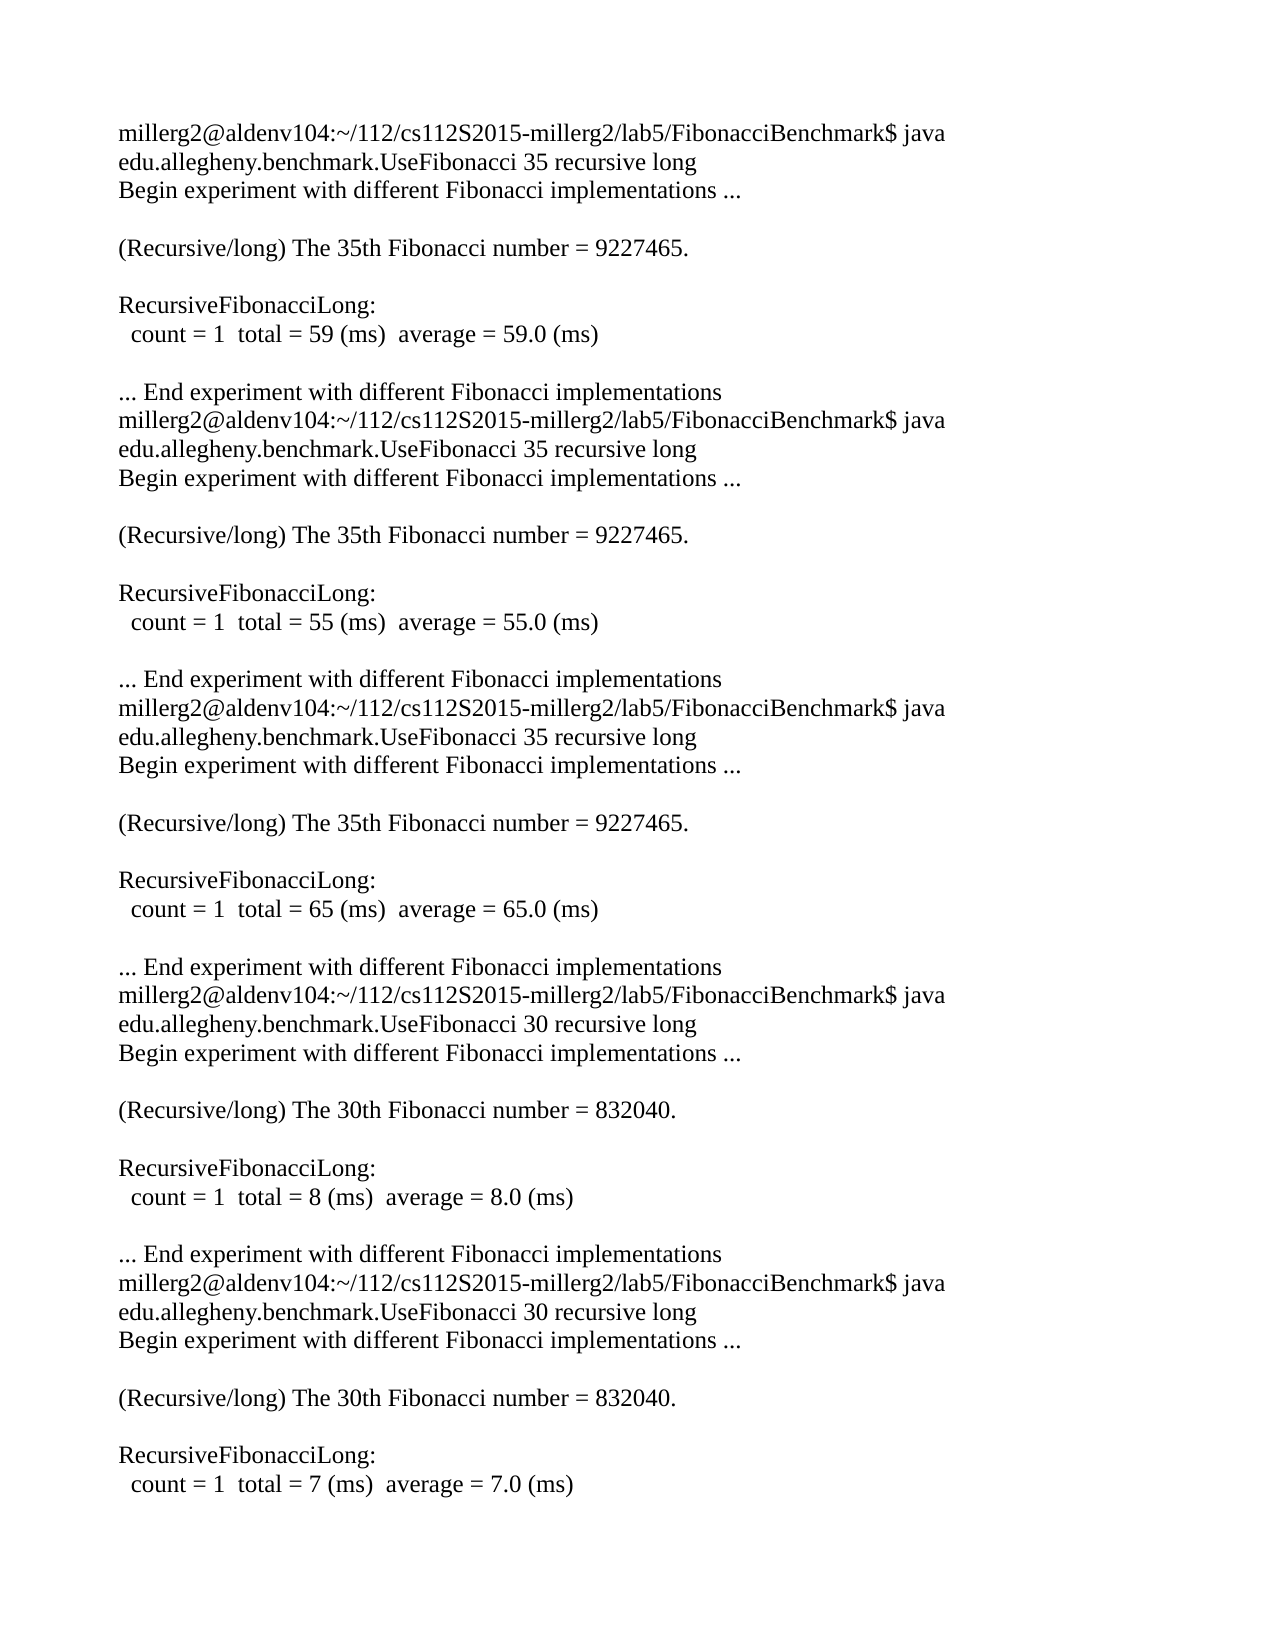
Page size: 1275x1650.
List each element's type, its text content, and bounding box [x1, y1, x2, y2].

text (Recursive/long) The 35th Fibonacci number = 9227465. [118, 808, 1157, 837]
text (Recursive/long) The 30th Fibonacci number = 832040. [118, 1383, 1157, 1412]
text Begin experiment with different Fibonacci implementations ... [118, 463, 1157, 492]
text Begin experiment with different Fibonacci implementations ... [118, 1326, 1157, 1354]
text RecursiveFibonacciLong: [118, 1153, 1157, 1182]
text RecursiveFibonacciLong: [118, 866, 1157, 894]
text (Recursive/long) The 35th Fibonacci number = 9227465. [118, 233, 1157, 262]
text count = 1 total = 7 (ms) average = 7.0 (ms) [118, 1469, 1157, 1498]
text (Recursive/long) The 30th Fibonacci number = 832040. [118, 1096, 1157, 1124]
text millerg2@aldenv104:~/112/cs112S2015-millerg2/lab5/FibonacciBenchmark$ java edu.allegheny.benchmark.UseFibonacci 35 recursive long [118, 693, 1157, 751]
text count = 1 total = 65 (ms) average = 65.0 (ms) [118, 894, 1157, 923]
text count = 1 total = 59 (ms) average = 59.0 (ms) [118, 319, 1157, 348]
text millerg2@aldenv104:~/112/cs112S2015-millerg2/lab5/FibonacciBenchmark$ java edu.allegheny.benchmark.UseFibonacci 30 recursive long [118, 981, 1157, 1038]
text millerg2@aldenv104:~/112/cs112S2015-millerg2/lab5/FibonacciBenchmark$ java edu.allegheny.benchmark.UseFibonacci 35 recursive long [118, 118, 1157, 176]
text millerg2@aldenv104:~/112/cs112S2015-millerg2/lab5/FibonacciBenchmark$ java edu.allegheny.benchmark.UseFibonacci 35 recursive long [118, 406, 1157, 463]
text Begin experiment with different Fibonacci implementations ... [118, 1038, 1157, 1067]
text millerg2@aldenv104:~/112/cs112S2015-millerg2/lab5/FibonacciBenchmark$ java edu.allegheny.benchmark.UseFibonacci 30 recursive long [118, 1268, 1157, 1326]
text count = 1 total = 8 (ms) average = 8.0 (ms) [118, 1182, 1157, 1211]
text Begin experiment with different Fibonacci implementations ... [118, 751, 1157, 779]
text ... End experiment with different Fibonacci implementations [118, 1239, 1157, 1268]
text RecursiveFibonacciLong: [118, 578, 1157, 607]
text ... End experiment with different Fibonacci implementations [118, 377, 1157, 406]
text ... End experiment with different Fibonacci implementations [118, 952, 1157, 981]
text ... End experiment with different Fibonacci implementations [118, 664, 1157, 693]
text RecursiveFibonacciLong: [118, 291, 1157, 319]
text count = 1 total = 55 (ms) average = 55.0 (ms) [118, 607, 1157, 636]
text (Recursive/long) The 35th Fibonacci number = 9227465. [118, 521, 1157, 549]
text RecursiveFibonacciLong: [118, 1441, 1157, 1469]
text Begin experiment with different Fibonacci implementations ... [118, 176, 1157, 204]
